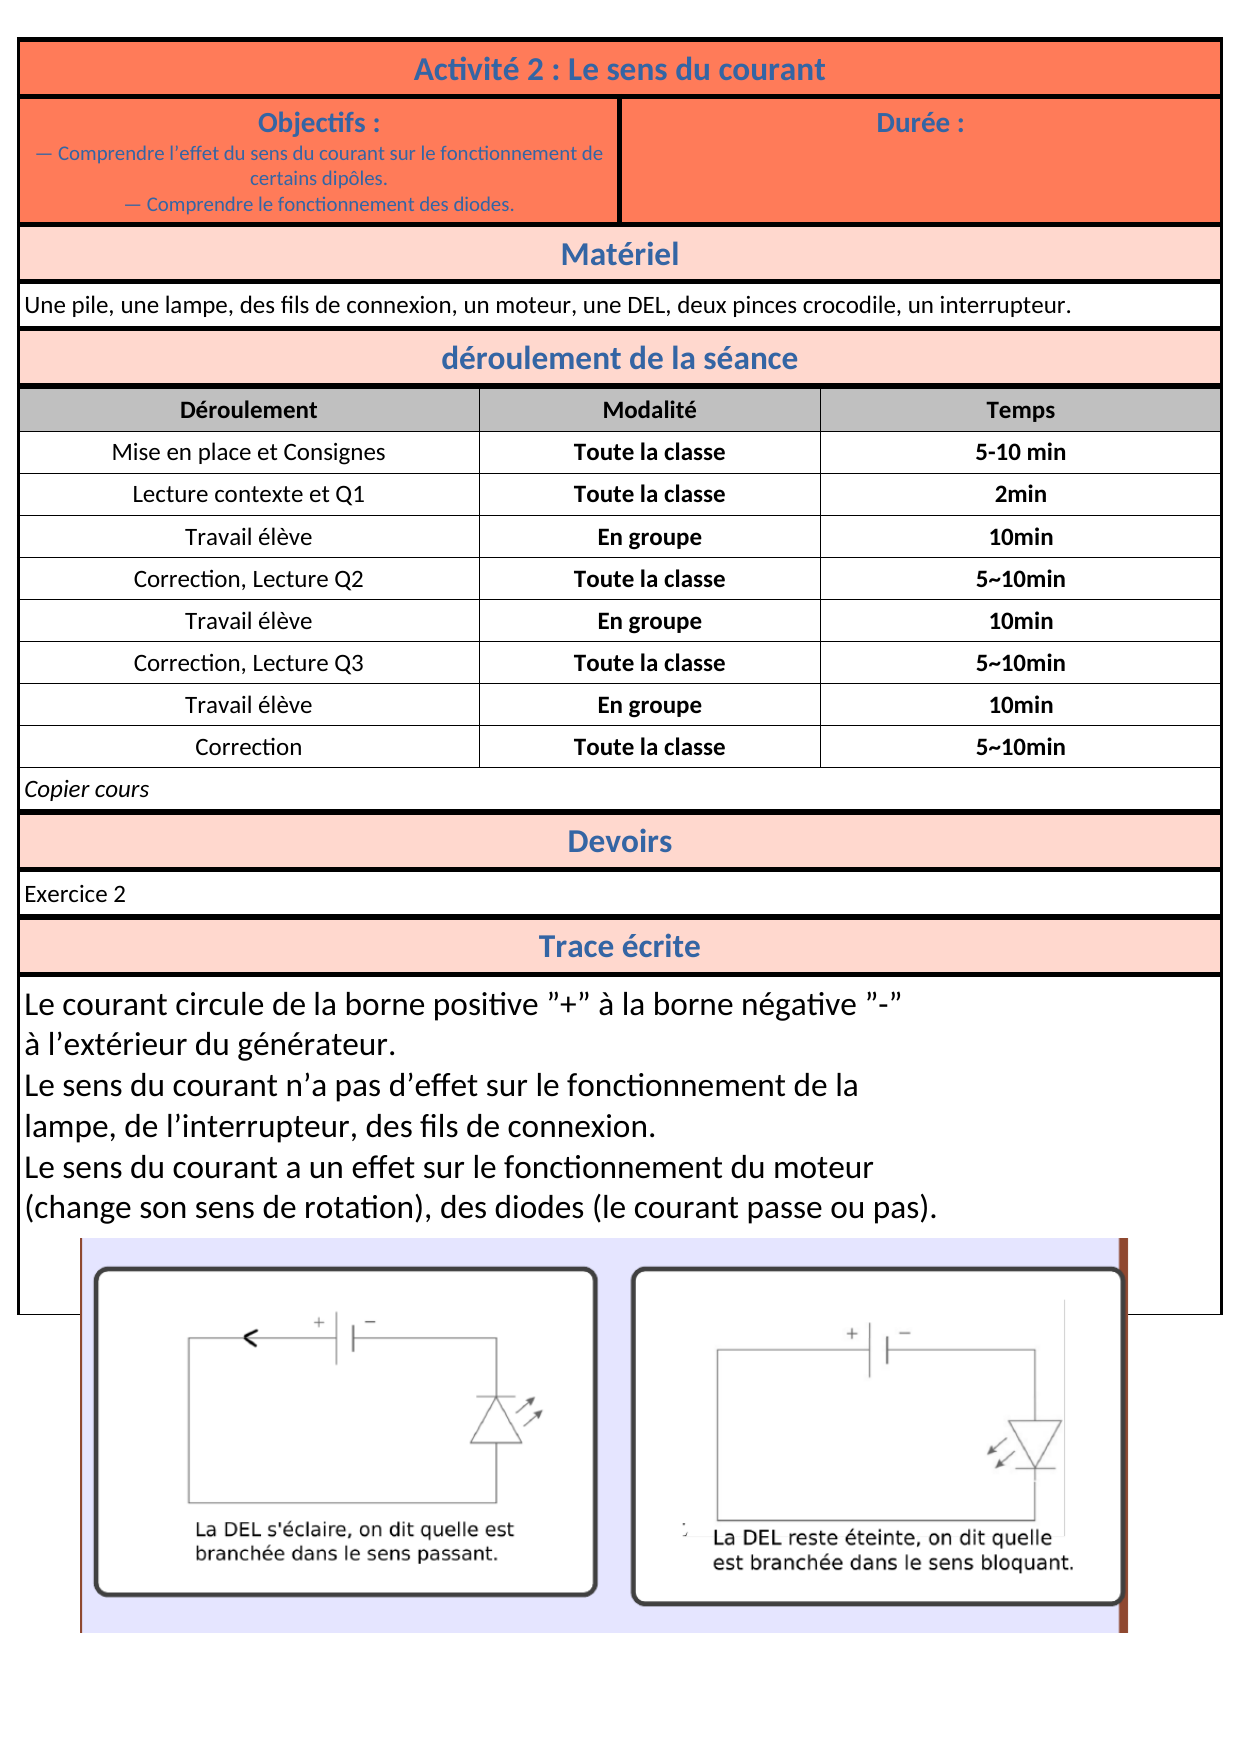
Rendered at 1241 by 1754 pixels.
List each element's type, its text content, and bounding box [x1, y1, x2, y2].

table_cell Durée : [622, 99, 1220, 222]
table_cell Travail élève [20, 600, 479, 641]
table_cell Correction [20, 726, 479, 767]
table_cell En groupe [480, 684, 820, 725]
table_cell 10min [821, 516, 1220, 557]
table_cell Trace écrite [20, 920, 1220, 972]
table_cell 5-10 min [821, 432, 1220, 473]
table_cell 2min [821, 474, 1220, 515]
table_cell Temps [821, 389, 1220, 431]
picture [80, 1238, 1129, 1633]
table_cell 10min [821, 600, 1220, 641]
table_cell déroulement de la séance [20, 331, 1220, 383]
table_cell Déroulement [20, 389, 479, 431]
table_cell Modalité [480, 389, 820, 431]
table_cell Toute la classe [480, 474, 820, 515]
table_cell Travail élève [20, 684, 479, 725]
table_cell Toute la classe [480, 726, 820, 767]
table_cell Travail élève [20, 516, 479, 557]
table_cell En groupe [480, 516, 820, 557]
table_cell Exercice 2 [20, 872, 1220, 914]
table_cell 5~10min [821, 558, 1220, 599]
table_cell Correction, Lecture Q2 [20, 558, 479, 599]
table_cell Devoirs [20, 815, 1220, 867]
table_cell 5~10min [821, 726, 1220, 767]
table_cell Matériel [20, 227, 1220, 279]
table_cell Correction, Lecture Q3 [20, 642, 479, 683]
table_cell 10min [821, 684, 1220, 725]
table_header Activité 2 : Le sens du courant [20, 42, 1220, 94]
table_cell Toute la classe [480, 642, 820, 683]
table_cell Copier cours [20, 768, 1220, 809]
table_cell 5~10min [821, 642, 1220, 683]
table_cell Mise en place et Consignes [20, 432, 479, 473]
table_cell Le courant circule de la borne positive ”+” à la borne négative ”-” à l’extérieur du générateur. Le sens du courant n’a pas d’effet sur le fonctionnement de la lampe, de l’interrupteur, des fils de connexion. Le sens du courant a un effet sur le fonctionnement du moteur (change son sens de rotation), des diodes (le courant passe ou pas). [20, 977, 1220, 1314]
table_cell Toute la classe [480, 432, 820, 473]
table_cell En groupe [480, 600, 820, 641]
table_cell Une pile, une lampe, des fils de connexion, un moteur, une DEL, deux pinces crocodile, un interrupteur. [20, 284, 1220, 326]
table_cell Lecture contexte et Q1 [20, 474, 479, 515]
table_cell Objectifs : — Comprendre l’effet du sens du courant sur le fonctionnement de certains dipôles. — Comprendre le fonctionnement des diodes. [20, 99, 617, 222]
table_cell Toute la classe [480, 558, 820, 599]
